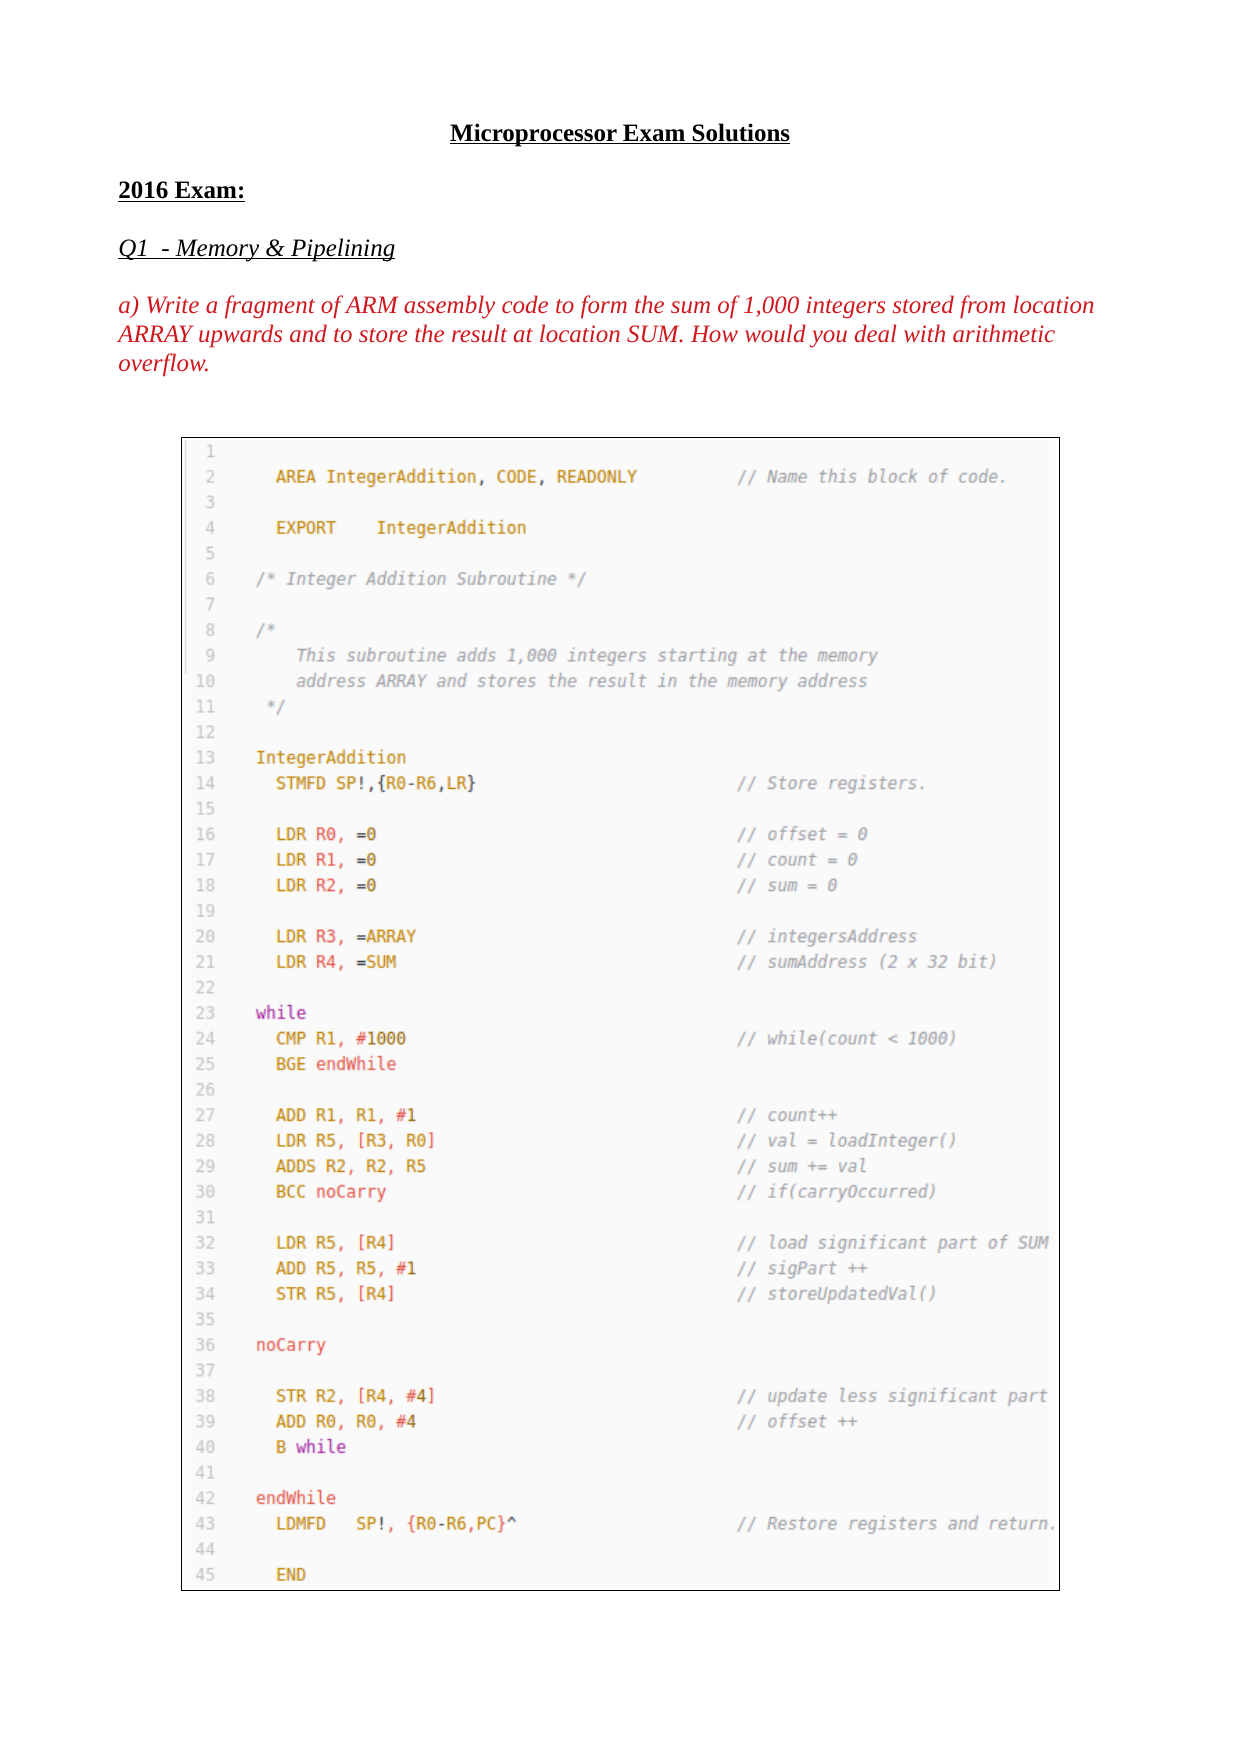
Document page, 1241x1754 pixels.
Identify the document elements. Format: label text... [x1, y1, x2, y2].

picture [184, 440, 1056, 1588]
text 2016 Exam: [118, 176, 1122, 204]
text a) Write a fragment of ARM assembly code to form the sum of 1,000 integers stored from location ARRAY upwards and to store the result at location SUM. How would you deal with arithmetic overflow. [118, 291, 1122, 377]
text Microprocessor Exam Solutions [118, 118, 1122, 147]
text Q1 - Memory & Pipelining [118, 233, 1122, 262]
